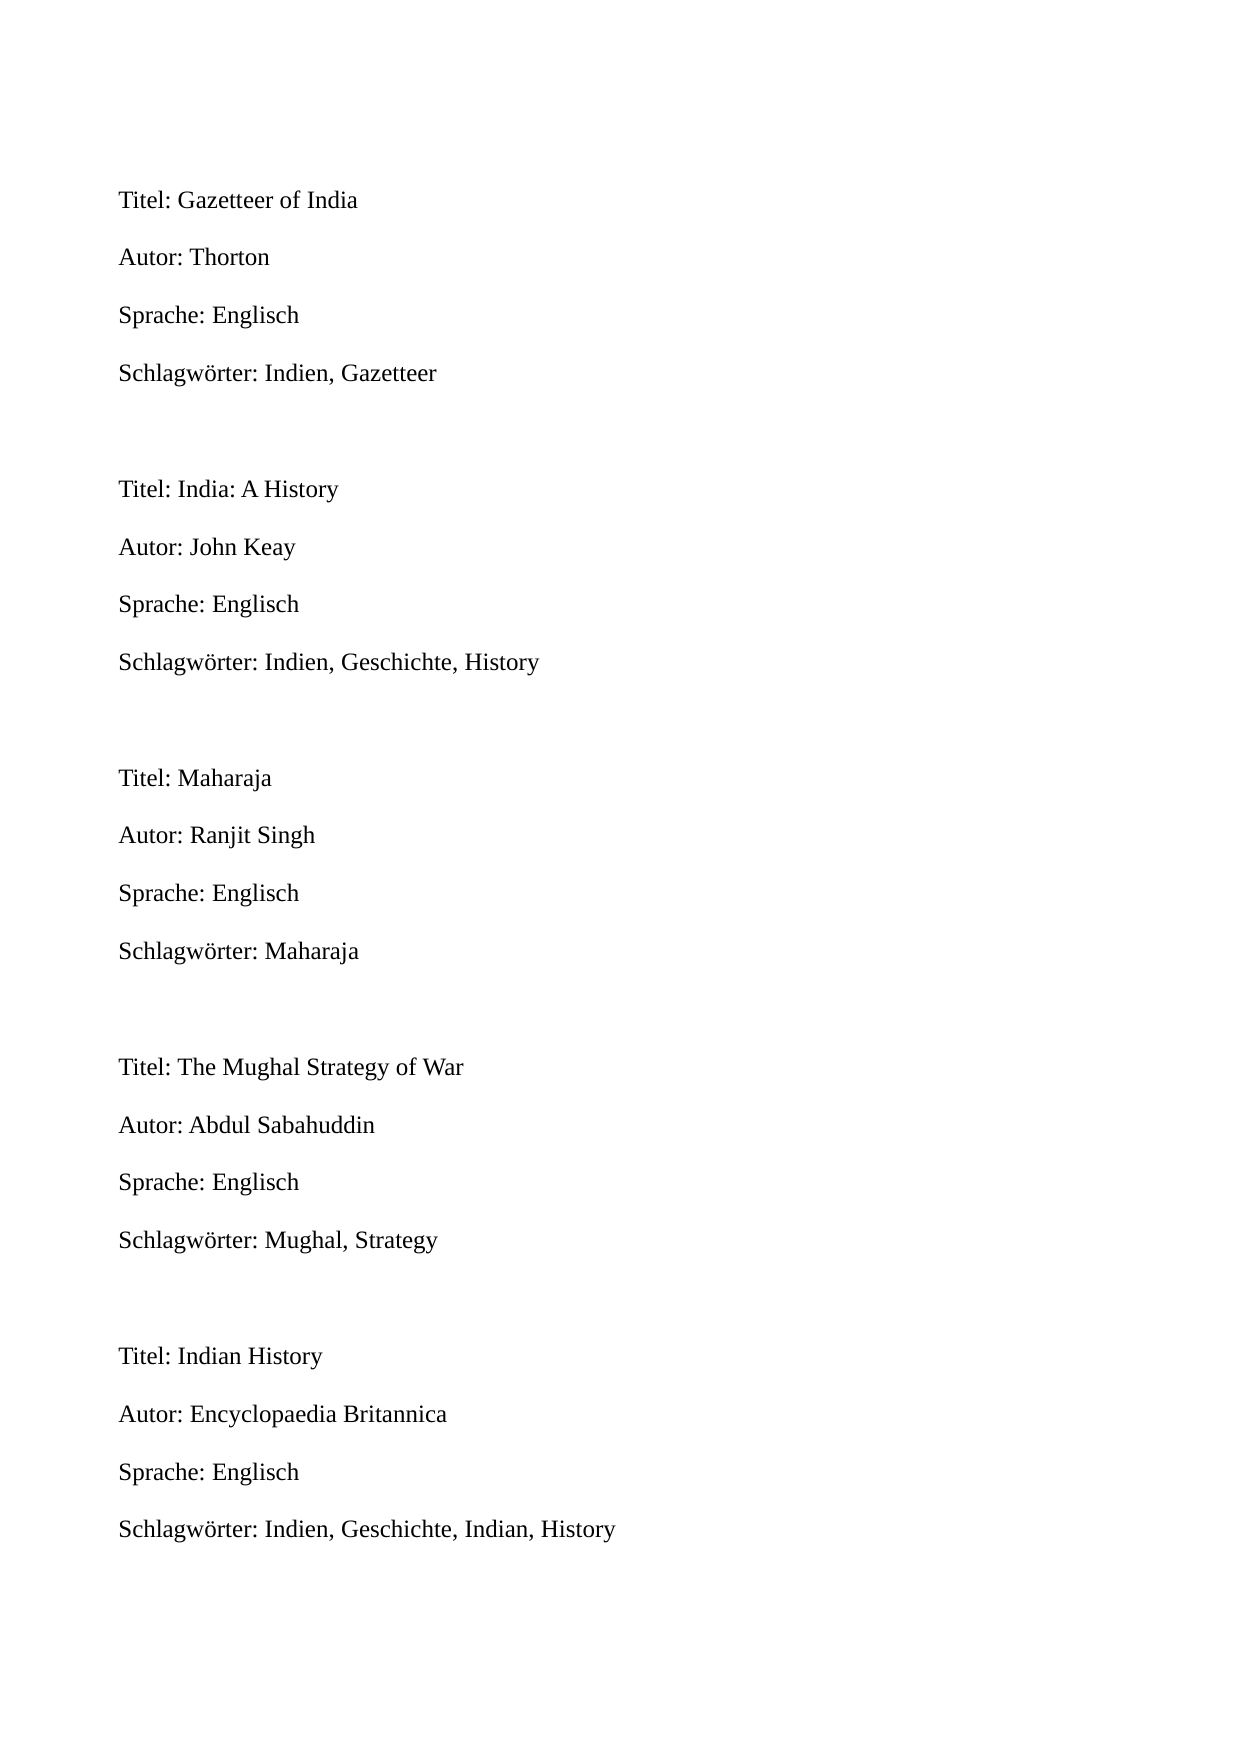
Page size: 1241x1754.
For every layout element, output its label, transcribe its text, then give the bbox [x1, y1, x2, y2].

text Titel: Indian History [118, 1332, 1122, 1370]
text Autor: Thorton [118, 234, 1122, 271]
text Sprache: Englisch [118, 581, 1122, 618]
text Sprache: Englisch [118, 1159, 1122, 1196]
text Sprache: Englisch [118, 1448, 1122, 1485]
text Sprache: Englisch [118, 870, 1122, 907]
text Titel: India: A History [118, 465, 1122, 502]
text Titel: Maharaja [118, 754, 1122, 792]
text Autor: Ranjit Singh [118, 812, 1122, 849]
text Schlagwörter: Indien, Gazetteer [118, 349, 1122, 387]
text Sprache: Englisch [118, 292, 1122, 329]
text Titel: The Mughal Strategy of War [118, 1043, 1122, 1081]
text Titel: Gazetteer of India [118, 176, 1122, 213]
text Schlagwörter: Maharaja [118, 927, 1122, 965]
text Schlagwörter: Mughal, Strategy [118, 1217, 1122, 1254]
text Schlagwörter: Indien, Geschichte, History [118, 638, 1122, 676]
text Autor: Encyclopaedia Britannica [118, 1390, 1122, 1427]
text Autor: Abdul Sabahuddin [118, 1101, 1122, 1138]
text Schlagwörter: Indien, Geschichte, Indian, History [118, 1506, 1122, 1543]
text Autor: John Keay [118, 523, 1122, 560]
